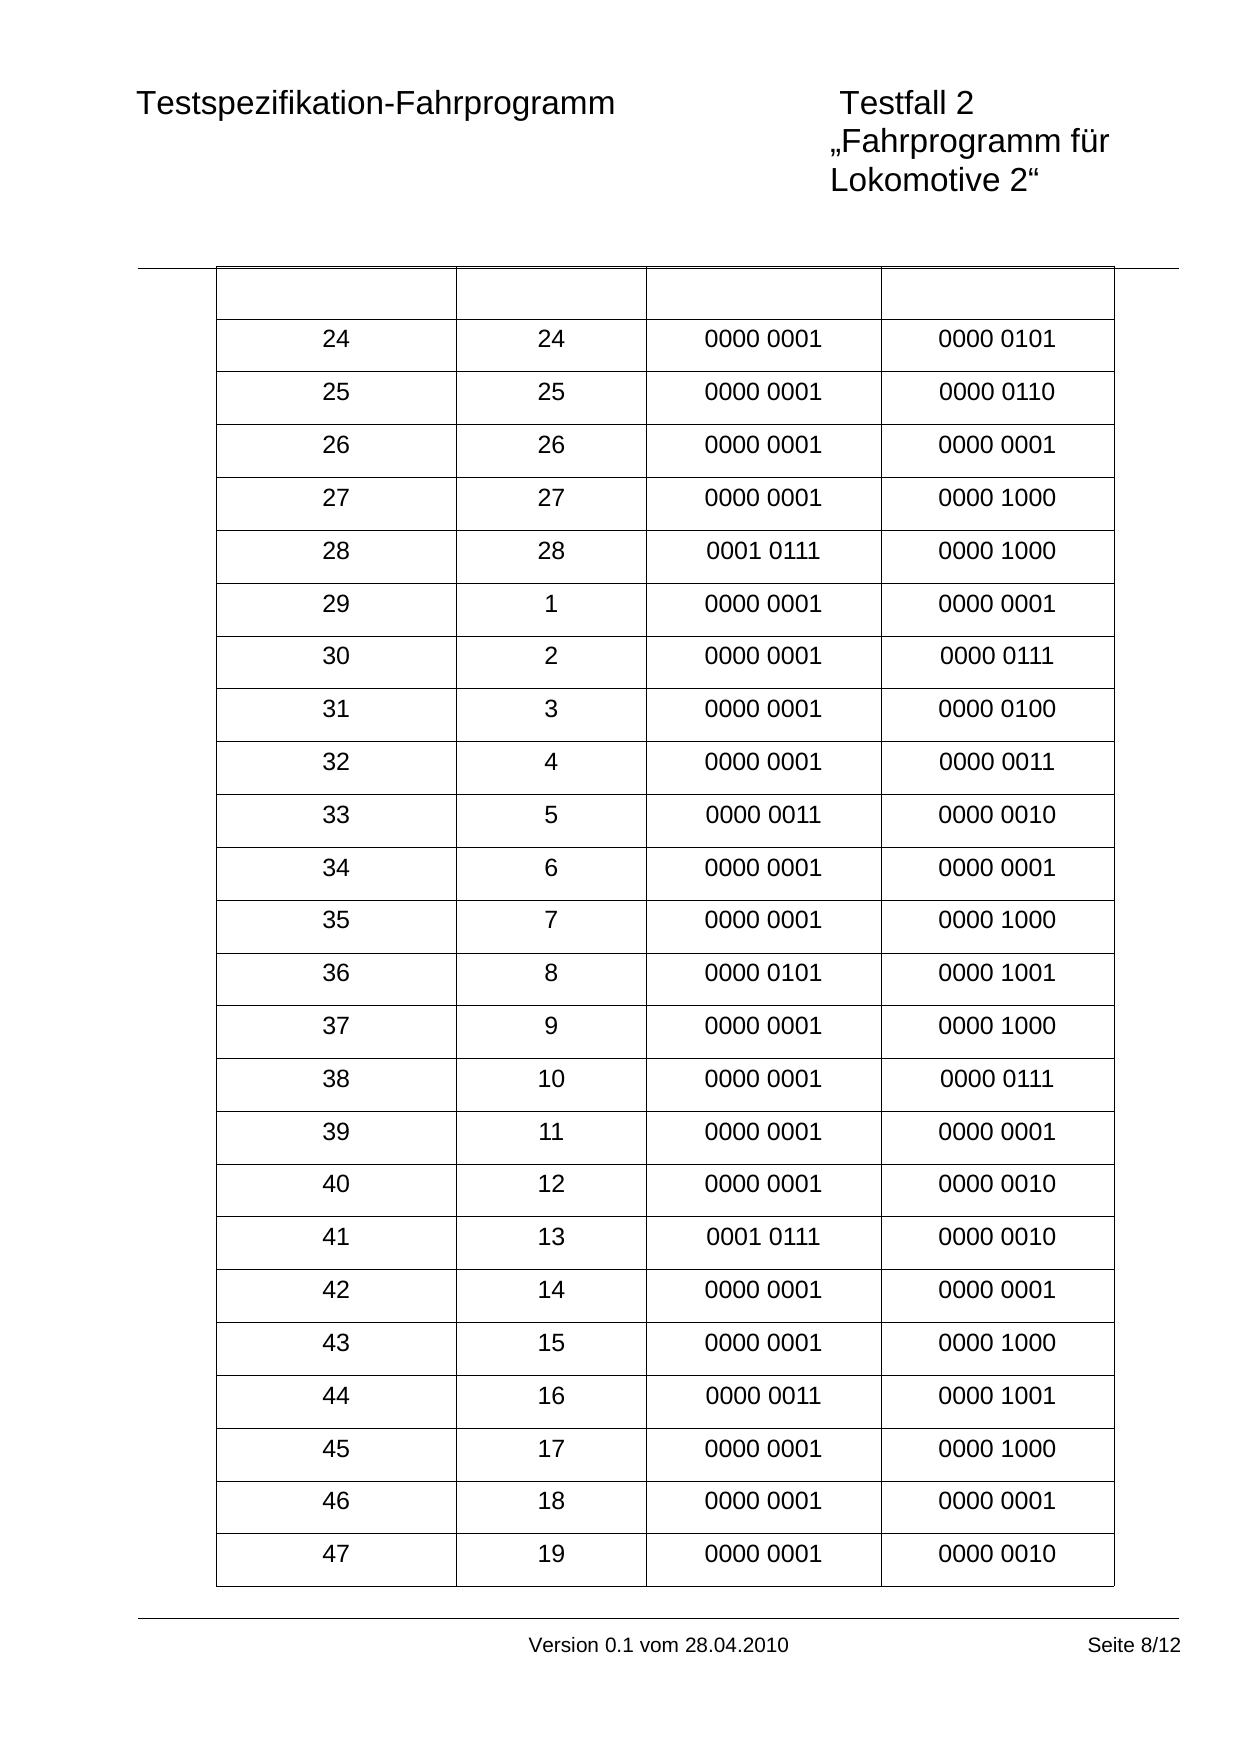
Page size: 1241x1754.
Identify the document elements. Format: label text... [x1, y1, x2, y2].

table_cell 0000 0101 [882, 320, 1114, 371]
table_cell 0000 0001 [647, 1112, 881, 1164]
table_cell 17 [457, 1429, 646, 1481]
table_cell 0000 0111 [882, 1059, 1114, 1111]
table_cell 47 [217, 1534, 456, 1586]
table_cell 0000 0001 [647, 1059, 881, 1111]
table_cell 36 [217, 954, 456, 1005]
table_cell 28 [217, 531, 456, 583]
table_cell 0000 0001 [647, 1429, 881, 1481]
table_cell 0000 1001 [882, 1376, 1114, 1428]
table_cell 0000 0001 [647, 1534, 881, 1586]
table_cell 25 [457, 372, 646, 424]
table_cell 35 [217, 901, 456, 952]
table_cell 0000 0001 [647, 742, 881, 794]
table_cell 0000 0011 [647, 795, 881, 847]
table_cell 0000 0001 [647, 584, 881, 636]
table_cell 24 [457, 320, 646, 371]
table_cell 0000 1000 [882, 531, 1114, 583]
table_cell 15 [457, 1323, 646, 1375]
table_cell 34 [217, 848, 456, 899]
table_cell 0000 0010 [882, 1217, 1114, 1269]
table_cell 13 [457, 1217, 646, 1269]
table_cell 27 [217, 478, 456, 530]
table_cell 25 [217, 372, 456, 424]
table_cell 44 [217, 1376, 456, 1428]
table_cell 43 [217, 1323, 456, 1375]
table_cell 0000 0001 [647, 1165, 881, 1216]
table_cell 30 [217, 637, 456, 688]
table_cell 4 [457, 742, 646, 794]
table_cell 0000 0010 [882, 1165, 1114, 1216]
table_cell 0000 0001 [647, 1323, 881, 1375]
table_cell 0000 0001 [647, 320, 881, 371]
table_cell 24 [217, 320, 456, 371]
table_cell 16 [457, 1376, 646, 1428]
table_cell 0000 0101 [647, 954, 881, 1005]
table_cell [217, 289, 456, 319]
table_cell 3 [457, 689, 646, 741]
table_cell 41 [217, 1217, 456, 1269]
table_cell [882, 289, 1114, 319]
table_cell 0000 0001 [882, 425, 1114, 477]
table_cell 0000 0010 [882, 795, 1114, 847]
table_cell 26 [457, 425, 646, 477]
table_cell [647, 289, 881, 319]
table_cell 0000 0001 [882, 1270, 1114, 1322]
table_cell 0000 1000 [882, 901, 1114, 952]
table_cell [457, 289, 646, 319]
table_cell 6 [457, 848, 646, 899]
table_cell 0001 0111 [647, 1217, 881, 1269]
table_cell 0000 1000 [882, 478, 1114, 530]
table_cell 29 [217, 584, 456, 636]
table_cell 2 [457, 637, 646, 688]
table_cell 37 [217, 1006, 456, 1058]
table_cell 0001 0111 [647, 531, 881, 583]
table_cell 18 [457, 1482, 646, 1533]
table_cell 0000 0001 [882, 1112, 1114, 1164]
table_cell 42 [217, 1270, 456, 1322]
table_cell 0000 0001 [647, 372, 881, 424]
table_cell 26 [217, 425, 456, 477]
table_cell 0000 0001 [647, 1006, 881, 1058]
table_cell 0000 1000 [882, 1323, 1114, 1375]
table_cell 0000 0001 [647, 637, 881, 688]
table_cell 0000 0001 [647, 901, 881, 952]
table_cell 0000 0001 [882, 584, 1114, 636]
table_cell 0000 0001 [647, 425, 881, 477]
table_cell 32 [217, 742, 456, 794]
table_cell 0000 0001 [647, 1270, 881, 1322]
table_cell 9 [457, 1006, 646, 1058]
table_cell 0000 0110 [882, 372, 1114, 424]
table_cell 0000 0100 [882, 689, 1114, 741]
table_cell 45 [217, 1429, 456, 1481]
table_cell 0000 0001 [647, 848, 881, 899]
table_cell 27 [457, 478, 646, 530]
table_cell 39 [217, 1112, 456, 1164]
table_cell 31 [217, 689, 456, 741]
table_cell 0000 0001 [647, 478, 881, 530]
table_cell 38 [217, 1059, 456, 1111]
table_cell 46 [217, 1482, 456, 1533]
table_cell 0000 1001 [882, 954, 1114, 1005]
table_cell 0000 1000 [882, 1429, 1114, 1481]
table_cell 0000 0001 [882, 848, 1114, 899]
table_cell 14 [457, 1270, 646, 1322]
table_cell 11 [457, 1112, 646, 1164]
table_cell 7 [457, 901, 646, 952]
table_cell 0000 0010 [882, 1534, 1114, 1586]
table_cell 1 [457, 584, 646, 636]
table_cell 5 [457, 795, 646, 847]
table_cell 0000 0011 [647, 1376, 881, 1428]
table_cell 0000 0111 [882, 637, 1114, 688]
table_cell 0000 1000 [882, 1006, 1114, 1058]
table_cell 33 [217, 795, 456, 847]
table_cell 0000 0011 [882, 742, 1114, 794]
table_cell 40 [217, 1165, 456, 1216]
table_cell 0000 0001 [882, 1482, 1114, 1533]
table_cell 28 [457, 531, 646, 583]
table_cell 0000 0001 [647, 1482, 881, 1533]
table_cell 8 [457, 954, 646, 1005]
table_cell 19 [457, 1534, 646, 1586]
table_cell 12 [457, 1165, 646, 1216]
table_cell 10 [457, 1059, 646, 1111]
table_cell 0000 0001 [647, 689, 881, 741]
